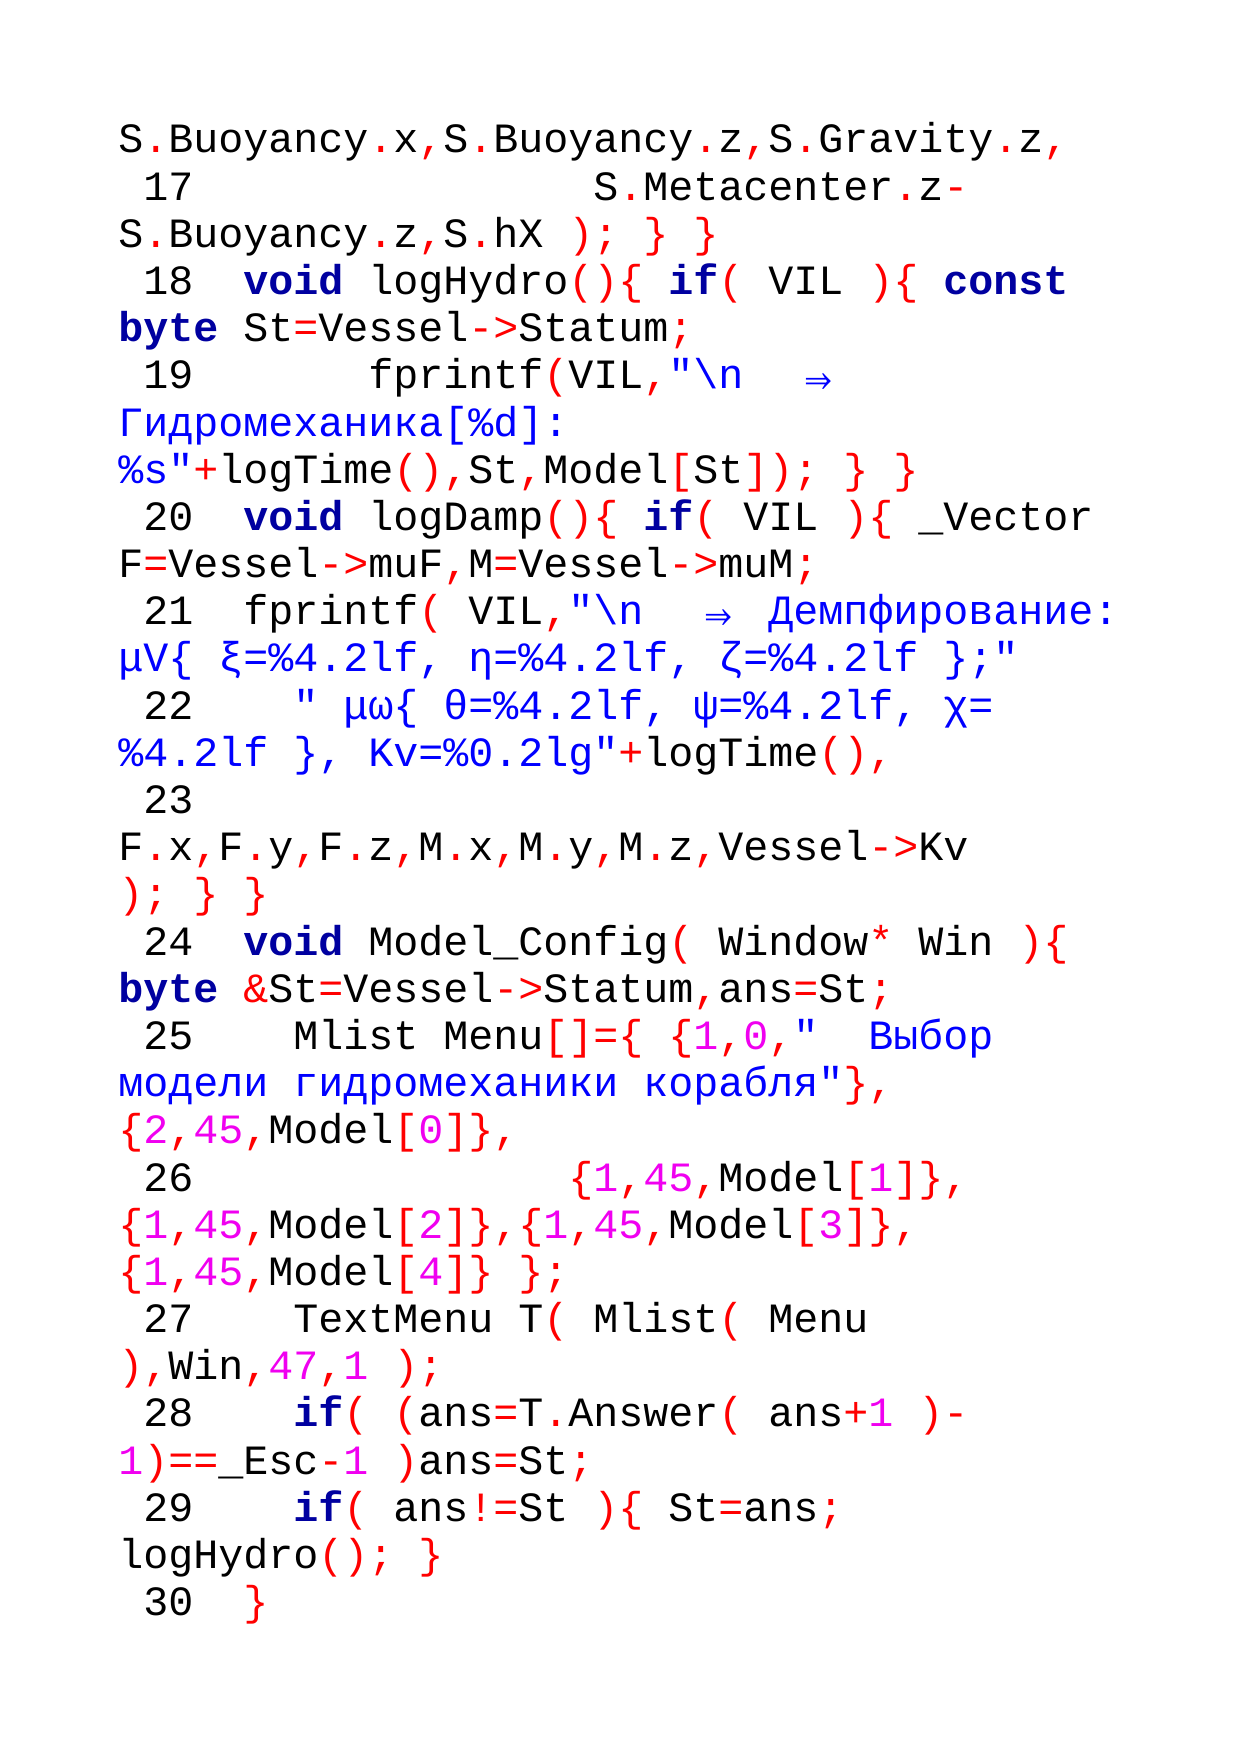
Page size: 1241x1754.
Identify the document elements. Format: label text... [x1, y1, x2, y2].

subtitle 21 fprintf( VIL,"\n ⇒ Демпфирование: μV{ ξ=%4.2lf, η=%4.2lf, ζ=%4.2lf };" [118, 590, 1122, 684]
subtitle 18 void logHydro(){ if( VIL ){ const byte St=Vessel->Statum; [118, 260, 368, 354]
subtitle 16 + logTime(), S.Buoyancy.x,S.Buoyancy.z,S.Gravity.z, [1043, 118, 1122, 165]
subtitle 20 void logDamp(){ if( VIL ){ _Vector F=Vessel->muF,M=Vessel->muM; [543, 496, 743, 590]
subtitle 17 S.Metacenter.z-S.Buoyancy.z,S.hX ); } } [118, 165, 1122, 260]
subtitle 28 if( (ans=T.Answer( ans+1 )-1)==_Esc-1 )ans=St; [543, 1392, 1122, 1487]
subtitle 27 TextMenu T( Mlist( Menu ),Win,47,1 ); [118, 1298, 1122, 1392]
subtitle 25 Mlist Menu[]={ {1,0," Выбор модели гидромеханики корабля"},{2,45,Model[0]}, [118, 1015, 1122, 1156]
subtitle 30 } [118, 1581, 1122, 1628]
subtitle 16 + logTime(), S.Buoyancy.x,S.Buoyancy.z,S.Gravity.z, [793, 118, 818, 165]
subtitle 16 + logTime(), S.Buoyancy.x,S.Buoyancy.z,S.Gravity.z, [368, 118, 393, 165]
subtitle 18 void logHydro(){ if( VIL ){ const byte St=Vessel->Statum; [568, 260, 1122, 354]
subtitle 26 {1,45,Model[1]},{1,45,Model[2]},{1,45,Model[3]},{1,45,Model[4]} }; [118, 1156, 1122, 1298]
subtitle 16 + logTime(), S.Buoyancy.x,S.Buoyancy.z,S.Gravity.z, [993, 118, 1018, 165]
subtitle 19 fprintf(VIL,"\n ⇒ Гидромеханика[%d]: %s"+logTime(),St,Model[St]); } } [118, 354, 1122, 496]
subtitle 16 + logTime(), S.Buoyancy.x,S.Buoyancy.z,S.Gravity.z, [143, 118, 168, 165]
subtitle 22 " μω{ θ=%4.2lf, ψ=%4.2lf, χ=%4.2lf }, Kv=%0.2lg"+logTime(), [118, 684, 1122, 779]
subtitle 20 void logDamp(){ if( VIL ){ _Vector F=Vessel->muF,M=Vessel->muM; [793, 496, 1122, 590]
subtitle 16 + logTime(), S.Buoyancy.x,S.Buoyancy.z,S.Gravity.z, [418, 118, 443, 165]
subtitle 20 void logDamp(){ if( VIL ){ _Vector F=Vessel->muF,M=Vessel->muM; [118, 496, 368, 590]
subtitle 24 void Model_Config( Window* Win ){ byte &St=Vessel->Statum,ans=St; [118, 920, 1122, 1015]
subtitle 23 F.x,F.y,F.z,M.x,M.y,M.z,Vessel->Kv ); } } [118, 779, 1122, 920]
subtitle 16 + logTime(), S.Buoyancy.x,S.Buoyancy.z,S.Gravity.z, [468, 118, 493, 165]
subtitle 18 void logHydro(){ if( VIL ){ const byte St=Vessel->Statum; [468, 307, 518, 354]
subtitle 28 if( (ans=T.Answer( ans+1 )-1)==_Esc-1 )ans=St; [493, 1392, 518, 1487]
subtitle 29 if( ans!=St ){ St=ans; logHydro(); } [118, 1487, 1122, 1581]
subtitle 28 if( (ans=T.Answer( ans+1 )-1)==_Esc-1 )ans=St; [118, 1392, 418, 1487]
subtitle 16 + logTime(), S.Buoyancy.x,S.Buoyancy.z,S.Gravity.z, [743, 118, 768, 165]
subtitle 16 + logTime(), S.Buoyancy.x,S.Buoyancy.z,S.Gravity.z, [693, 118, 718, 165]
